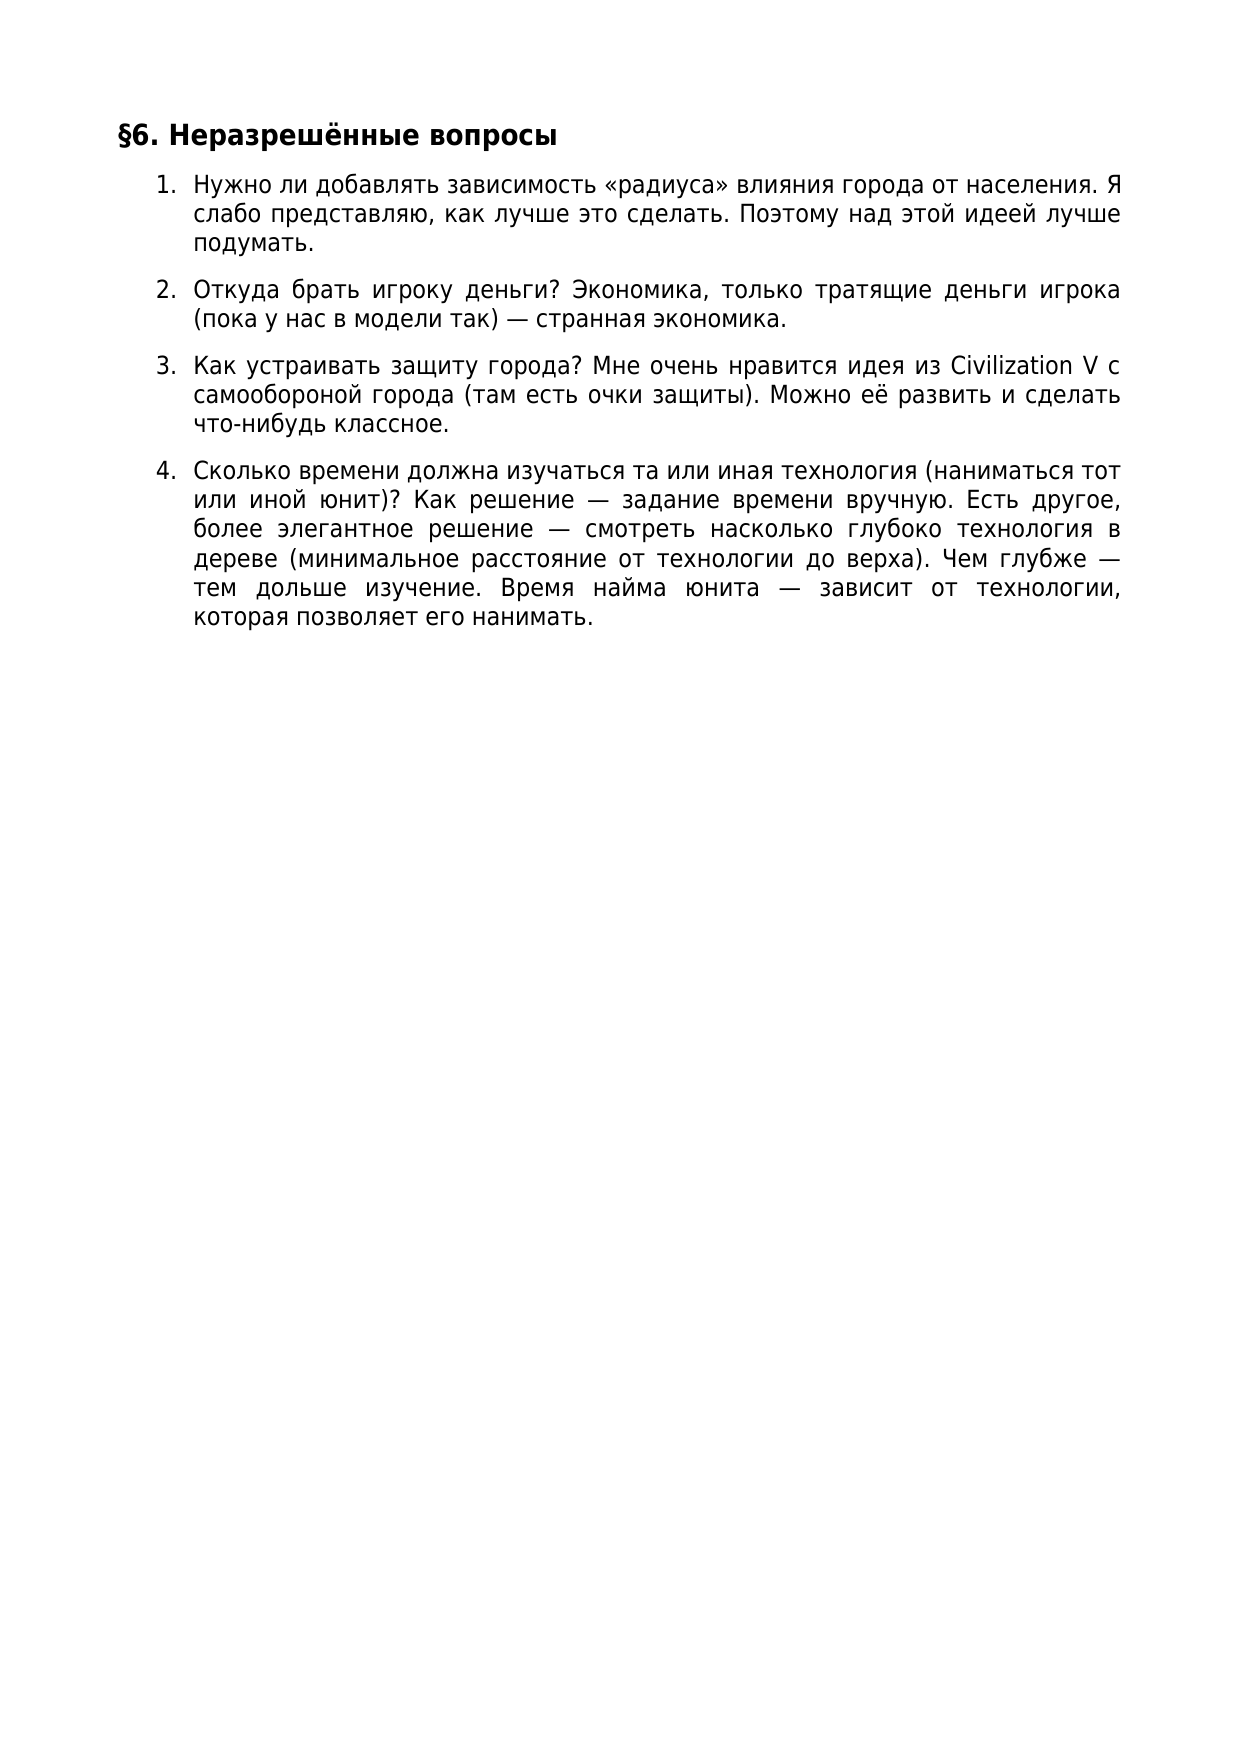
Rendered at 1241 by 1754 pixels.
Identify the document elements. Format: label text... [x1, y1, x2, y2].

list Откуда брать игроку деньги? Экономика, только тратящие деньги игрока (пока у нас в модели так) — странная экономика. [156, 275, 1122, 333]
list Нужно ли добавлять зависимость «радиуса» влияния города от населения. Я слабо представляю, как лучше это сделать. Поэтому над этой идеей лучше подумать. [156, 170, 1122, 257]
list Как устраивать защиту города? Мне очень нравится идея из Civilization V с самообороной города (там есть очки защиты). Можно её развить и сделать что-нибудь классное. [156, 351, 1122, 438]
subtitle §6. Неразрешённые вопросы [118, 118, 1122, 152]
list Сколько времени должна изучаться та или иная технология (наниматься тот или иной юнит)? Как решение — задание времени вручную. Есть другое, более элегантное решение — смотреть насколько глубоко технология в дереве (минимальное расстояние от технологии до верха). Чем глубже — тем дольше изучение. Время найма юнита — зависит от технологии, которая позволяет его нанимать. [156, 456, 1122, 631]
